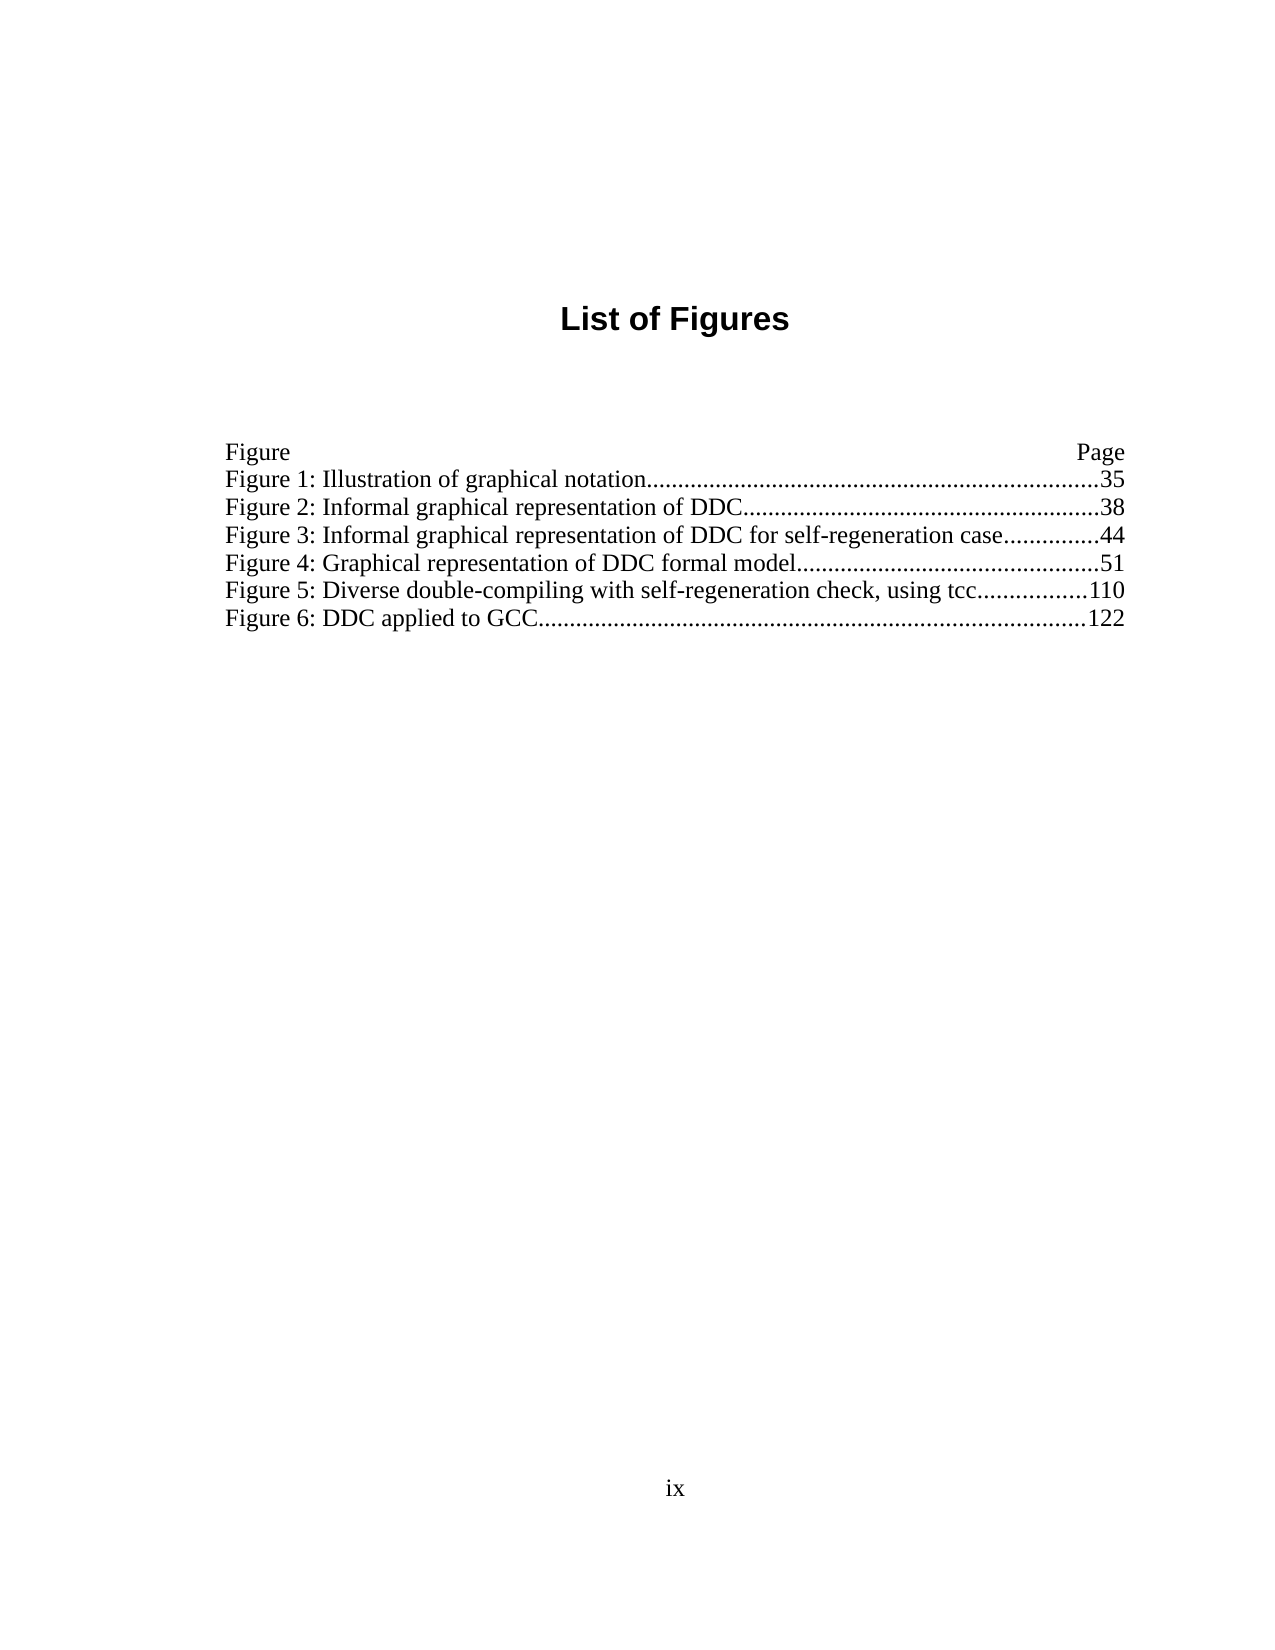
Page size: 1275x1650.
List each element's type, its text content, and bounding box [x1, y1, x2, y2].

text Figure 1: Illustration of graphical notation 35 [225, 466, 1125, 493]
subtitle List of Figures [225, 300, 1125, 337]
text Figure 3: Informal graphical representation of DDC for self-regeneration case 44 [225, 521, 1125, 549]
text Figure 5: Diverse double-compiling with self-regeneration check, using tcc 110 [225, 576, 1125, 604]
text Figure Page [225, 438, 1125, 466]
text Figure 6: DDC applied to GCC 122 [225, 604, 1125, 632]
text Figure 2: Informal graphical representation of DDC 38 [225, 493, 1125, 521]
text Figure 4: Graphical representation of DDC formal model 51 [225, 549, 1125, 576]
